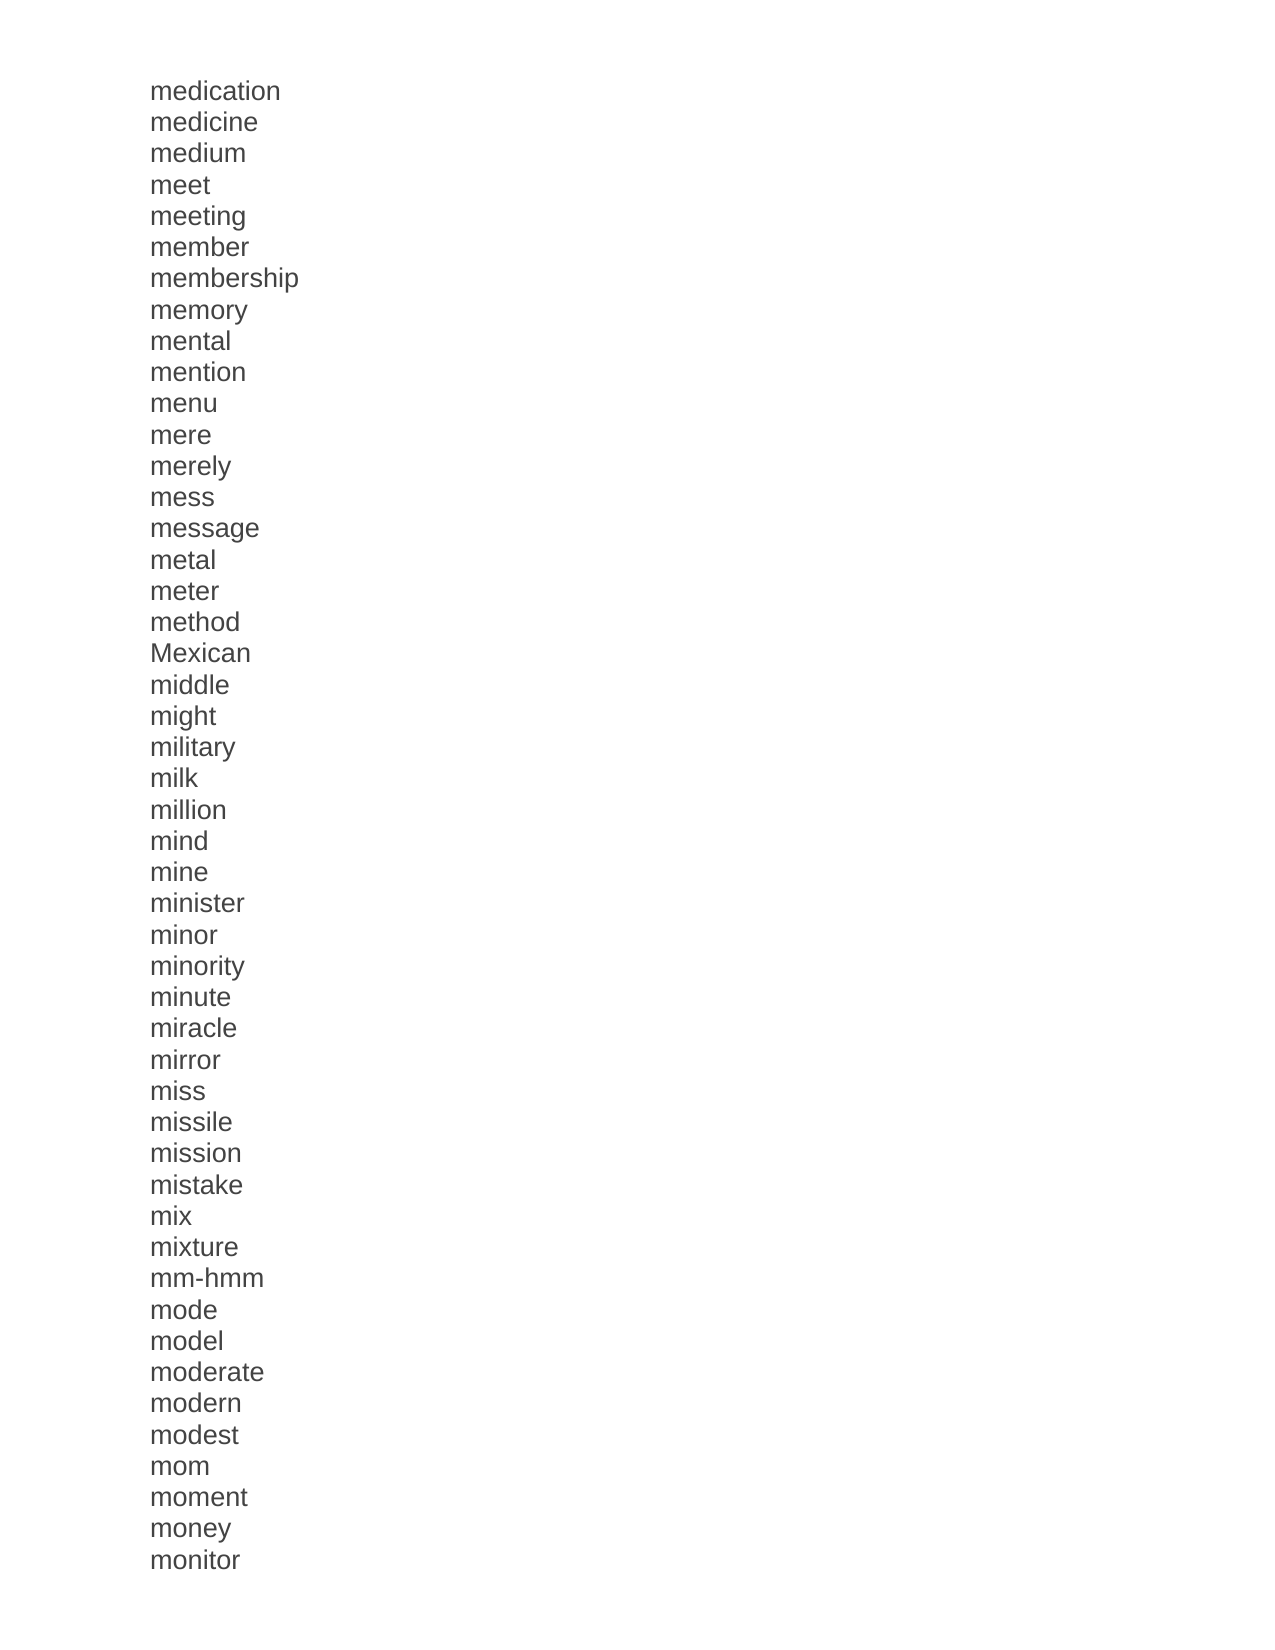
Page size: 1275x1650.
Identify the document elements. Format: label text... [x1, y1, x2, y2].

text mental [150, 325, 1125, 356]
text milk [150, 762, 1125, 794]
text metal [150, 544, 1125, 575]
text mission [150, 1137, 1125, 1169]
text minority [150, 950, 1125, 981]
text million [150, 794, 1125, 825]
text might [150, 700, 1125, 731]
text membership [150, 262, 1125, 294]
text money [150, 1512, 1125, 1544]
text meet [150, 169, 1125, 200]
text mention [150, 356, 1125, 387]
text modern [150, 1387, 1125, 1419]
text military [150, 731, 1125, 762]
text modest [150, 1419, 1125, 1450]
text mess [150, 481, 1125, 512]
text model [150, 1325, 1125, 1356]
text mix [150, 1200, 1125, 1231]
text miracle [150, 1012, 1125, 1044]
text mm-hmm [150, 1262, 1125, 1294]
text minute [150, 981, 1125, 1012]
text meeting [150, 200, 1125, 231]
text minor [150, 919, 1125, 950]
text miss [150, 1075, 1125, 1106]
text merely [150, 450, 1125, 481]
text mind [150, 825, 1125, 856]
text Mexican [150, 637, 1125, 669]
text monitor [150, 1544, 1125, 1575]
text memory [150, 294, 1125, 325]
text mistake [150, 1169, 1125, 1200]
text member [150, 231, 1125, 262]
text meter [150, 575, 1125, 606]
text medication [150, 75, 1125, 106]
text mine [150, 856, 1125, 887]
text mom [150, 1450, 1125, 1481]
text mere [150, 419, 1125, 450]
text middle [150, 669, 1125, 700]
text minister [150, 887, 1125, 919]
text menu [150, 387, 1125, 419]
text method [150, 606, 1125, 637]
text moment [150, 1481, 1125, 1512]
text mixture [150, 1231, 1125, 1262]
text mode [150, 1294, 1125, 1325]
text mirror [150, 1044, 1125, 1075]
text medicine [150, 106, 1125, 137]
text message [150, 512, 1125, 544]
text medium [150, 137, 1125, 169]
text missile [150, 1106, 1125, 1137]
text moderate [150, 1356, 1125, 1387]
